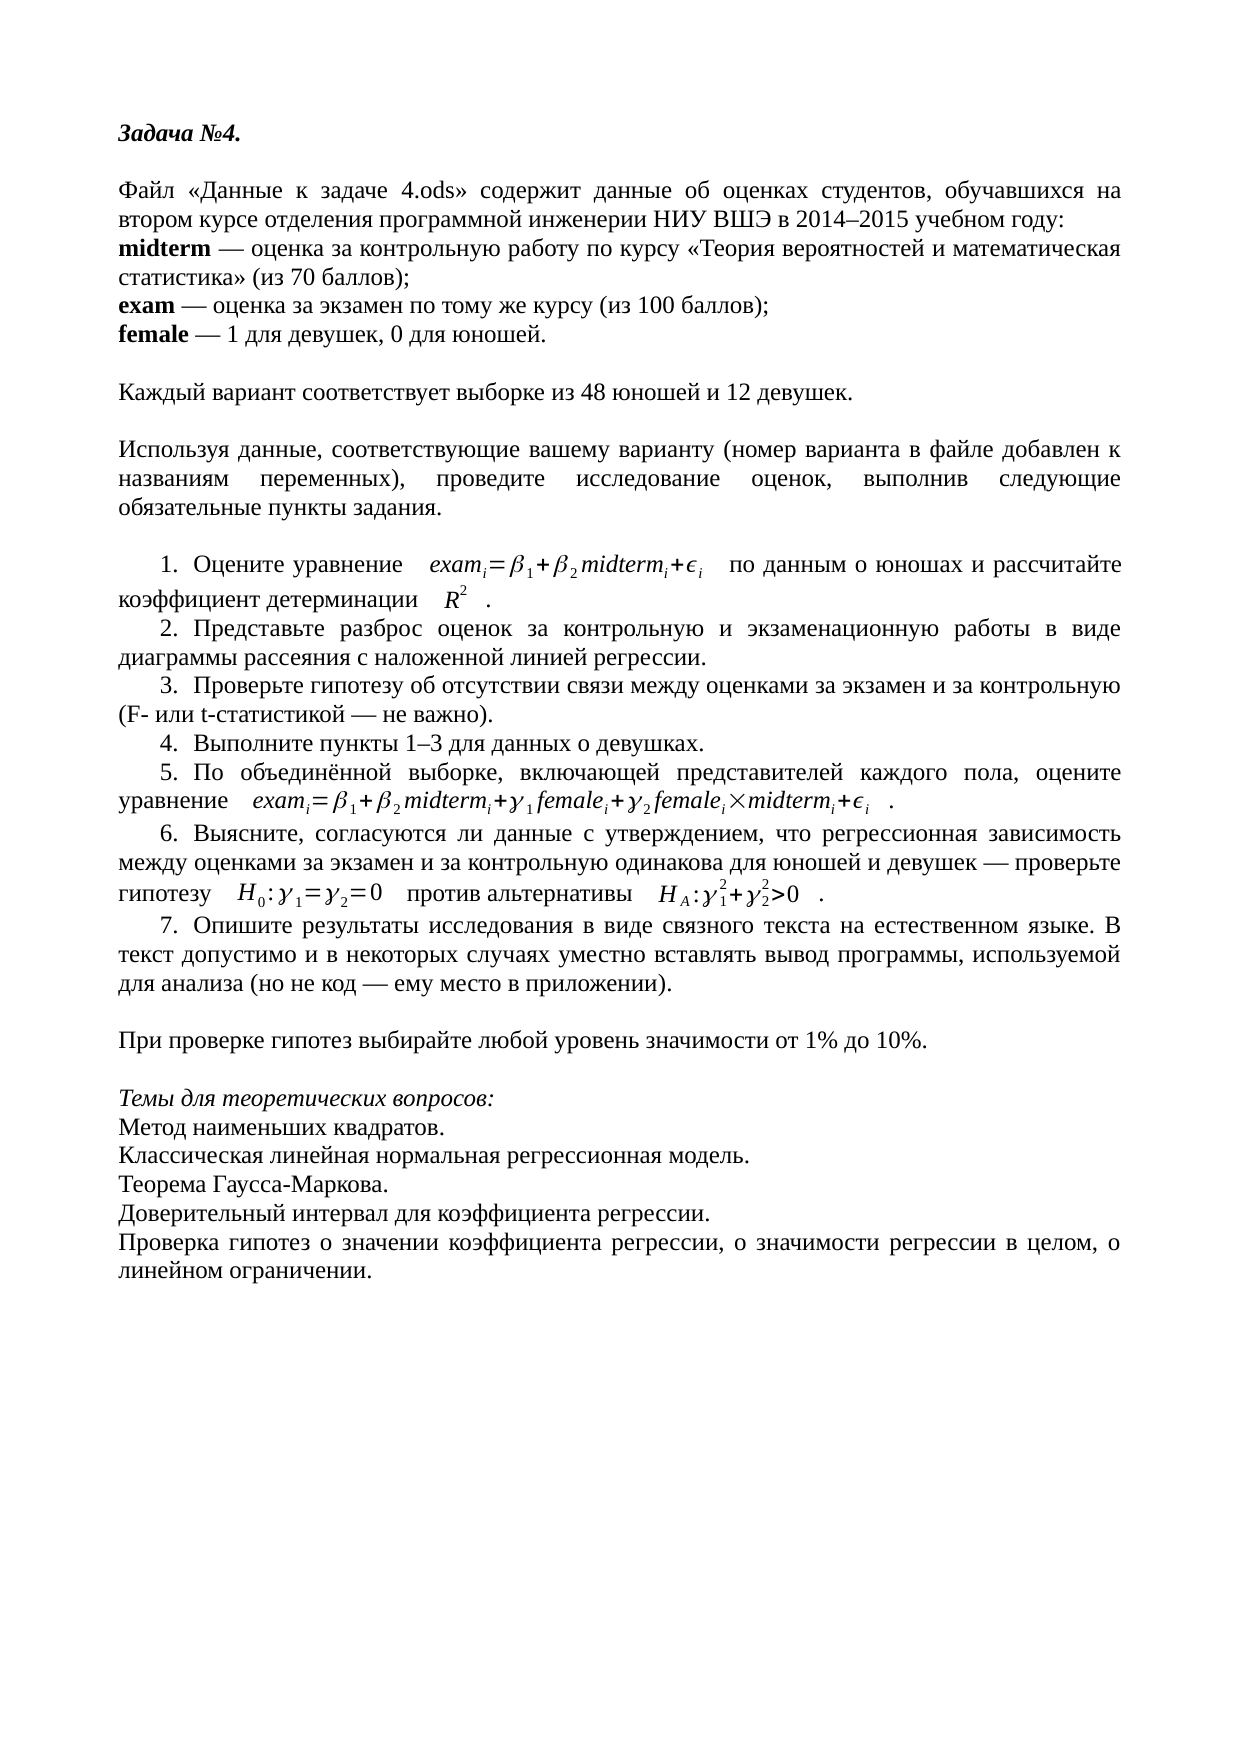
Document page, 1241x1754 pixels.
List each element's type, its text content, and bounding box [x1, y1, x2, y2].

text Теорема Гаусса-Маркова. [118, 1169, 1122, 1198]
list Выясните, согласуются ли данные с утверждением, что регрессионная зависимость между оценками за экзамен и за контрольную одинакова для юношей и девушек — проверьте гипотезу против альтернативы . [118, 818, 1122, 910]
list Представьте разброс оценок за контрольную и экзаменационную работы в виде диаграммы рассеяния с наложенной линией регрессии. [118, 613, 1122, 671]
text female — 1 для девушек, 0 для юношей. [118, 319, 1122, 348]
list По объединённой выборке, включающей представителей каждого пола, оцените уравнение . [118, 757, 1122, 818]
text Классическая линейная нормальная регрессионная модель. [118, 1140, 1122, 1169]
text Файл «Данные к задаче 4.ods» содержит данные об оценках студентов, обучавшихся на втором курсе отделения программной инженерии НИУ ВШЭ в 2014–2015 учебном году: [118, 176, 1122, 233]
text Метод наименьших квадратов. [118, 1112, 1122, 1140]
text При проверке гипотез выбирайте любой уровень значимости от 1% до 10%. [118, 1025, 1122, 1054]
text midterm — оценка за контрольную работу по курсу «Теория вероятностей и математическая статистика» (из 70 баллов); [118, 233, 1122, 291]
text exam — оценка за экзамен по тому же курсу (из 100 баллов); [118, 291, 1122, 319]
text Используя данные, соответствующие вашему варианту (номер варианта в файле добавлен к названиям переменных), проведите исследование оценок, выполнив следующие обязательные пункты задания. [118, 434, 1122, 521]
text Темы для теоретических вопросов: [118, 1083, 1122, 1112]
text Доверительный интервал для коэффициента регрессии. [118, 1198, 1122, 1227]
list Выполните пункты 1–3 для данных о девушках. [118, 728, 1122, 757]
text Проверка гипотез о значении коэффициента регрессии, о значимости регрессии в целом, о линейном ограничении. [118, 1227, 1122, 1284]
list Оцените уравнение по данным о юношах и рассчитайте коэффициент детерминации . [118, 549, 1122, 613]
text Задача №4. [118, 118, 1122, 147]
text Каждый вариант соответствует выборке из 48 юношей и 12 девушек. [118, 377, 1122, 406]
list Проверьте гипотезу об отсутствии связи между оценками за экзамен и за контрольную (F- или t-статистикой — не важно). [118, 671, 1122, 728]
list Опишите результаты исследования в виде связного текста на естественном языке. В текст допустимо и в некоторых случаях уместно вставлять вывод программы, используемой для анализа (но не код — ему место в приложении). [118, 910, 1122, 997]
